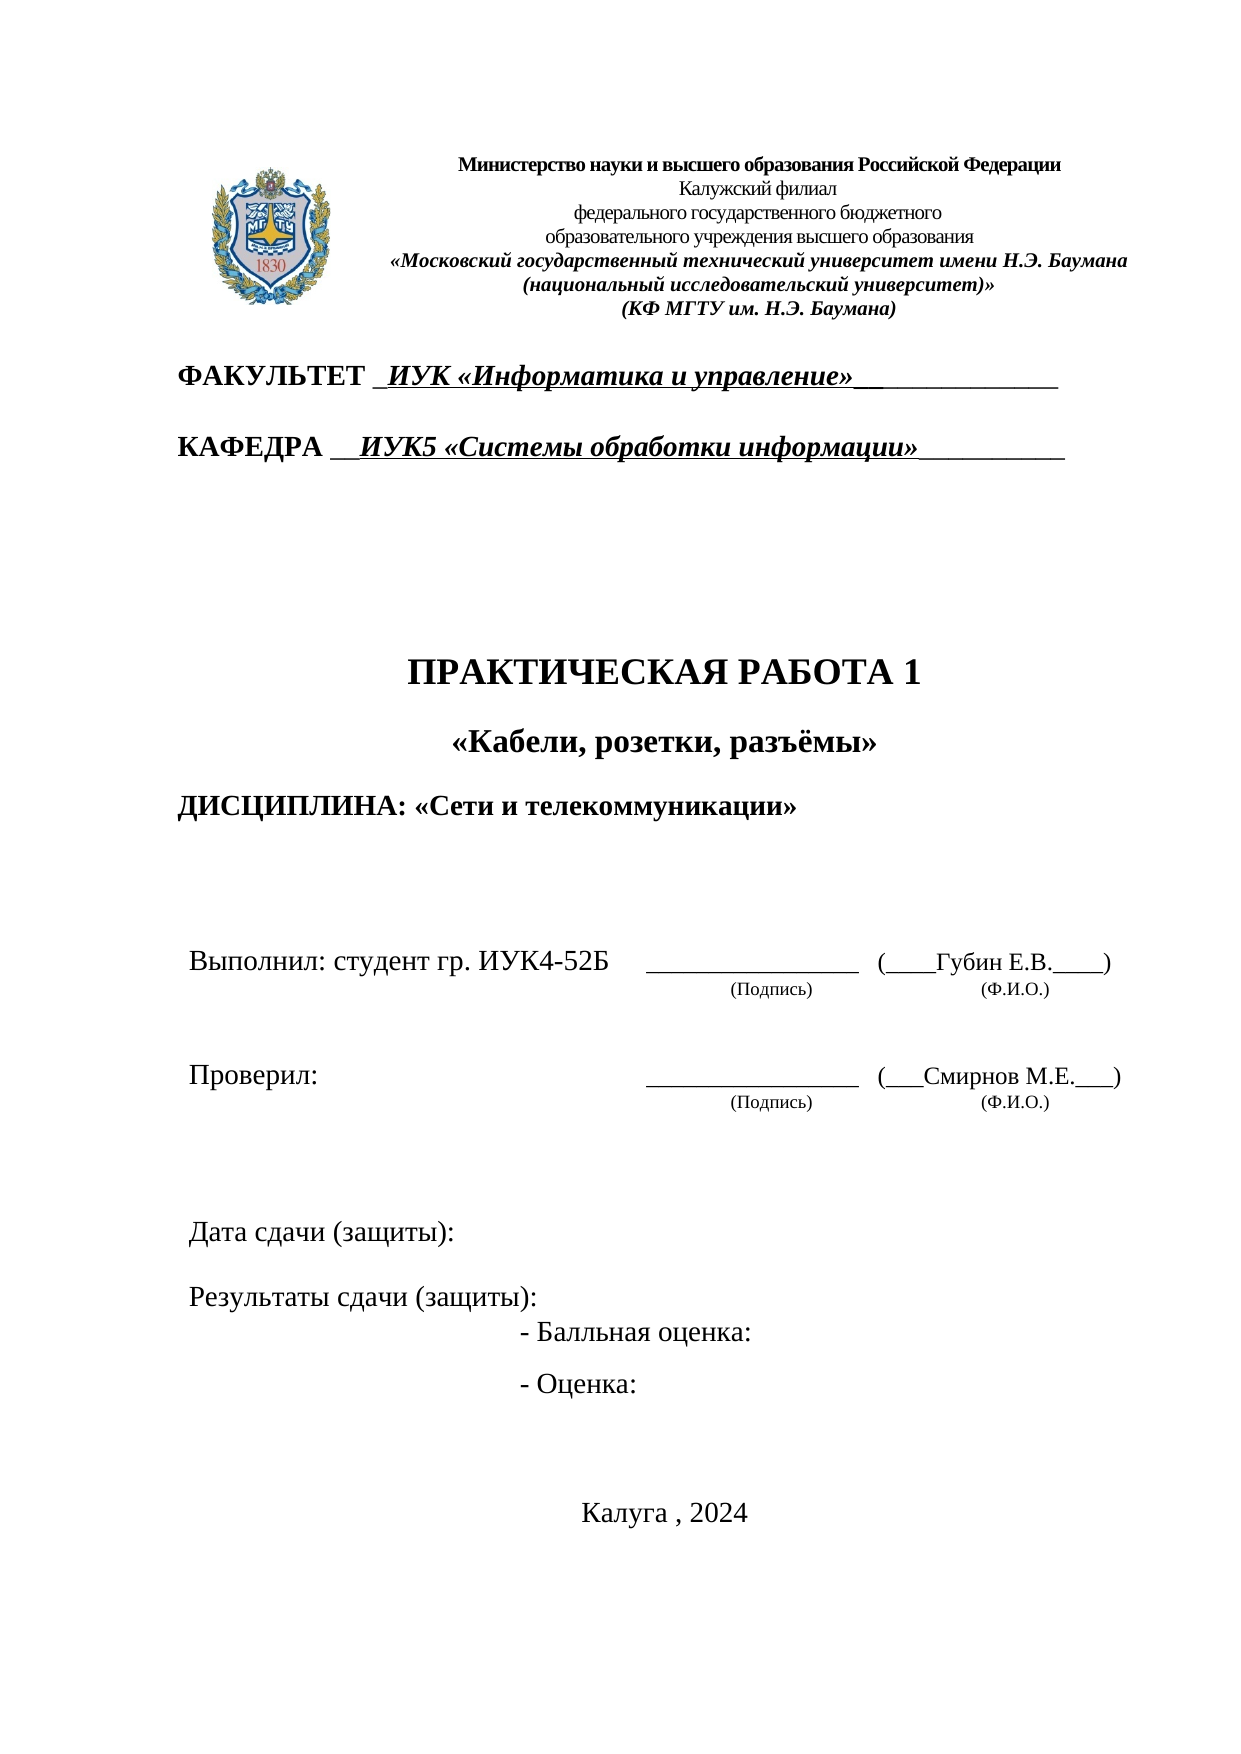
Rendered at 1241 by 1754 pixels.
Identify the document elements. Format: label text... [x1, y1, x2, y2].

text Калуга , 2024 [177, 1496, 1152, 1529]
table_cell - Балльная оценка: - Оценка: [508, 1314, 1174, 1428]
text ДИСЦИПЛИНА: «Сети и телекоммуникации» [177, 788, 1152, 822]
table_cell Проверил: [177, 1036, 635, 1150]
text ФАКУЛЬТЕТ _ИУК «Информатика и управление»______________ [177, 358, 1152, 391]
text КАФЕДРА __ИУК5 «Системы обработки информации»__________ [177, 429, 1152, 462]
table_header _________________ (____Губин Е.В.____) (Подпись) (Ф.И.О.) [635, 922, 1174, 1036]
table_cell _________________ (___Смирнов М.Е.___) (Подпись) (Ф.И.О.) [635, 1036, 1174, 1150]
text ПРАКТИЧЕСКАЯ РАБОТА 1 [177, 649, 1152, 692]
text «Кабели, розетки, разъёмы» [177, 721, 1152, 759]
table_header Выполнил: студент гр. ИУК4-52Б [177, 922, 635, 1036]
table_header Министерство науки и высшего образования Российской Федерации Калужский филиал федерального государственного бюджетного образовательного учреждения высшего образования «Московский государственный технический университет имени Н.Э. Баумана (национальный исследовательский университет)» (КФ МГТУ им. Н.Э. Баумана) [354, 152, 1166, 320]
table_cell [177, 1314, 508, 1428]
table_cell Дата сдачи (защиты): Результаты сдачи (защиты): [177, 1150, 1174, 1314]
table_header [189, 152, 354, 320]
picture [211, 167, 331, 305]
